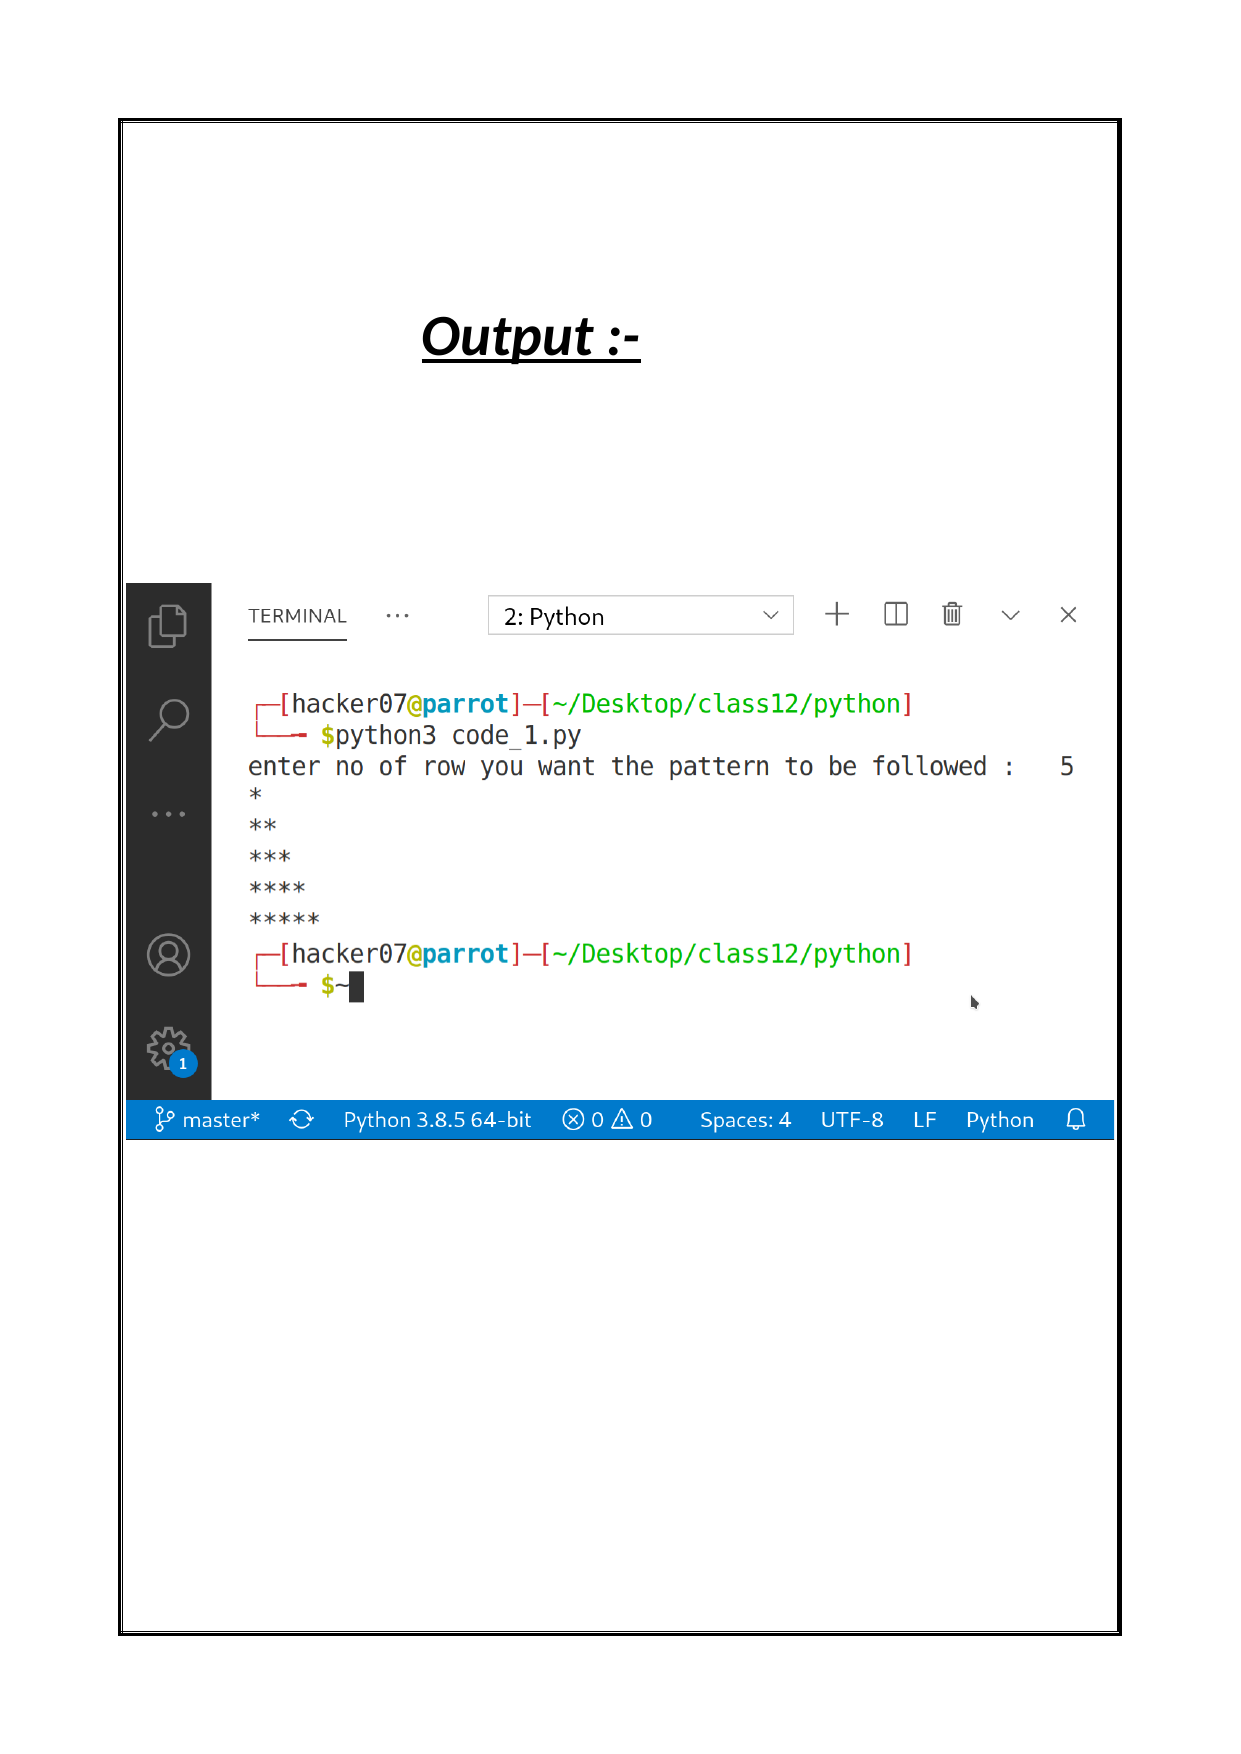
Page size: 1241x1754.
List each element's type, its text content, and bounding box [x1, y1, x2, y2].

picture [126, 583, 1115, 1140]
text Output :- [126, 299, 1114, 370]
